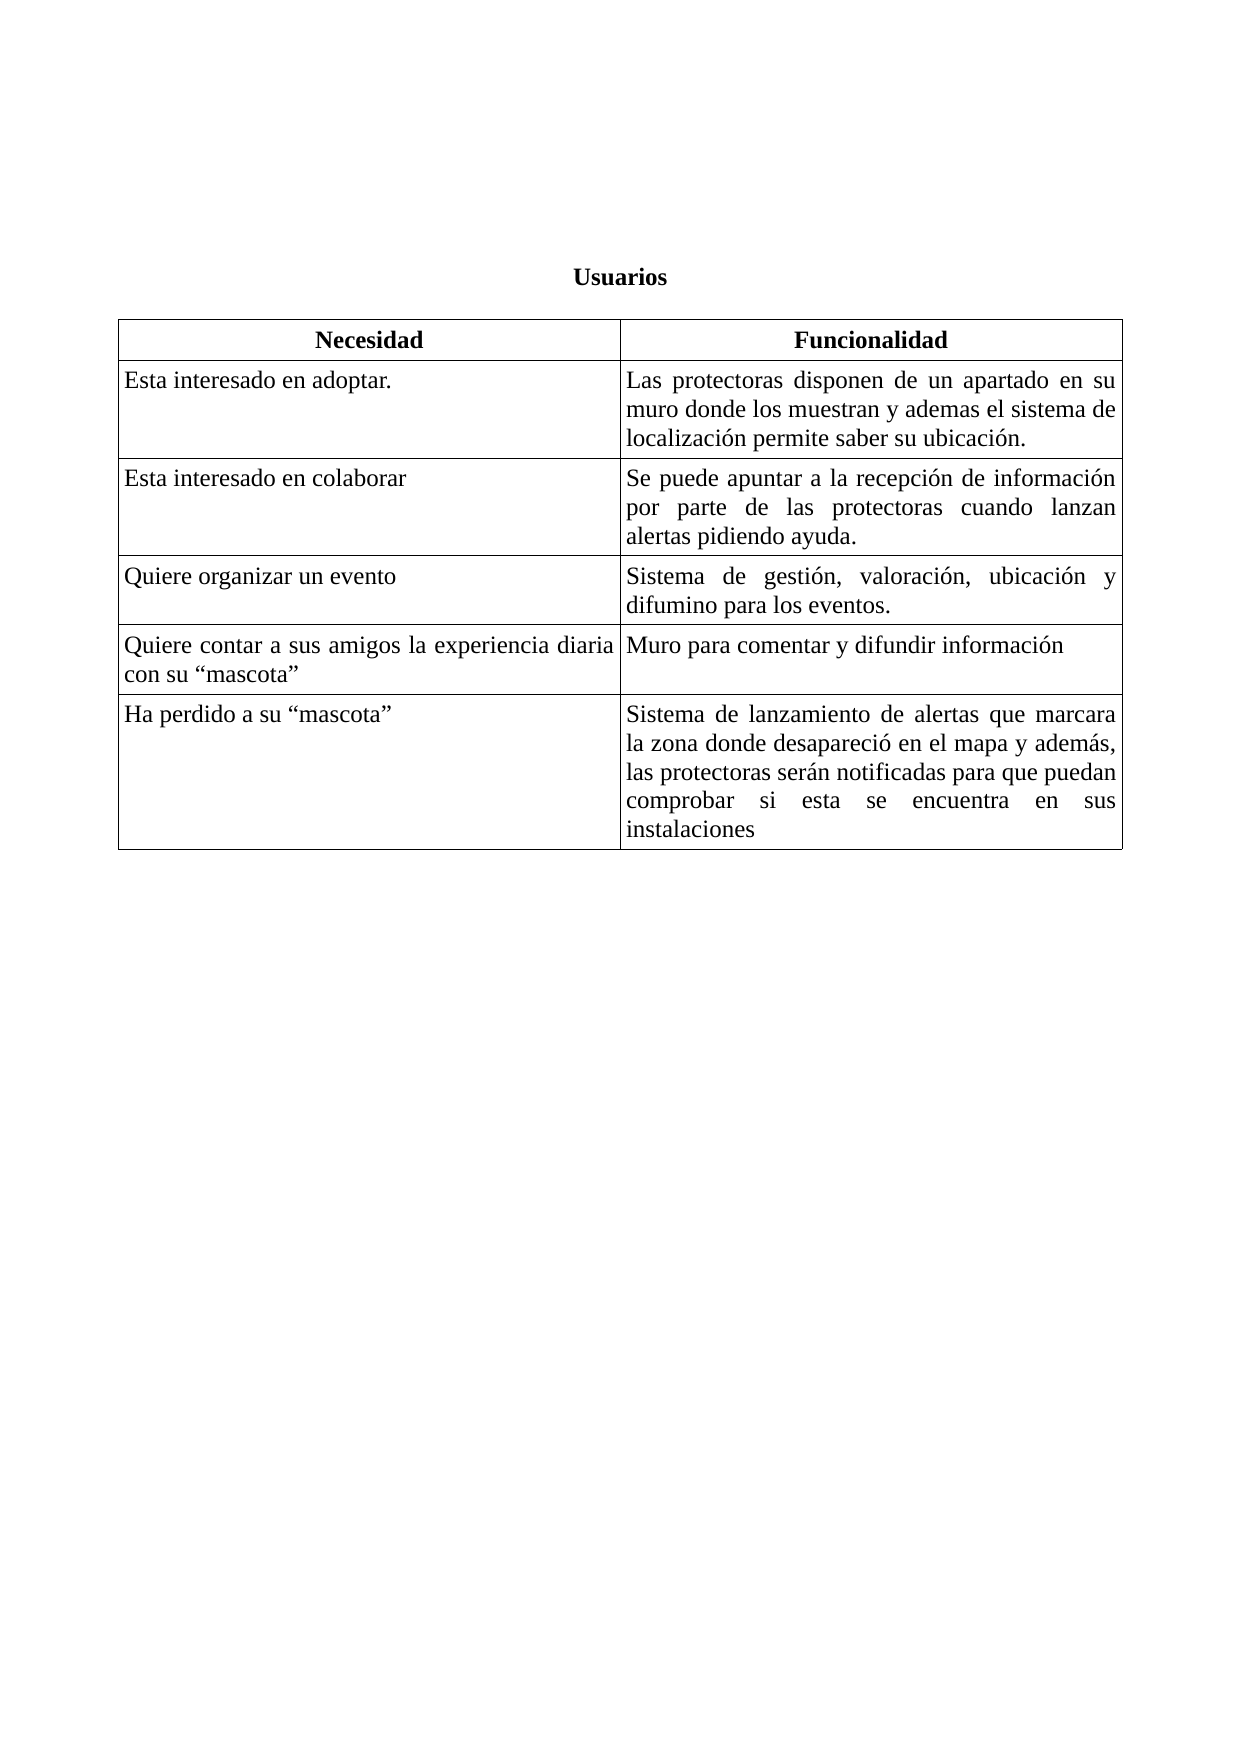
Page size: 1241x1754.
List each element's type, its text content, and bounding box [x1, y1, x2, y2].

table_cell Ha perdido a su “mascota” [119, 695, 620, 849]
table_header Necesidad [119, 320, 620, 360]
table_cell Quiere organizar un evento [119, 556, 620, 624]
table_cell Muro para comentar y difundir información [621, 625, 1122, 693]
text Usuarios [118, 262, 1122, 291]
table_cell Sistema de lanzamiento de alertas que marcara la zona donde desapareció en el mapa y además, las protectoras serán notificadas para que puedan comprobar si esta se encuentra en sus instalaciones [621, 695, 1122, 849]
table_cell Las protectoras disponen de un apartado en su muro donde los muestran y ademas el sistema de localización permite saber su ubicación. [621, 361, 1122, 457]
table_cell Quiere contar a sus amigos la experiencia diaria con su “mascota” [119, 625, 620, 693]
table_cell Se puede apuntar a la recepción de información por parte de las protectoras cuando lanzan alertas pidiendo ayuda. [621, 459, 1122, 555]
table_header Funcionalidad [621, 320, 1122, 360]
table_cell Esta interesado en colaborar [119, 459, 620, 555]
table_cell Sistema de gestión, valoración, ubicación y difumino para los eventos. [621, 556, 1122, 624]
table_cell Esta interesado en adoptar. [119, 361, 620, 457]
